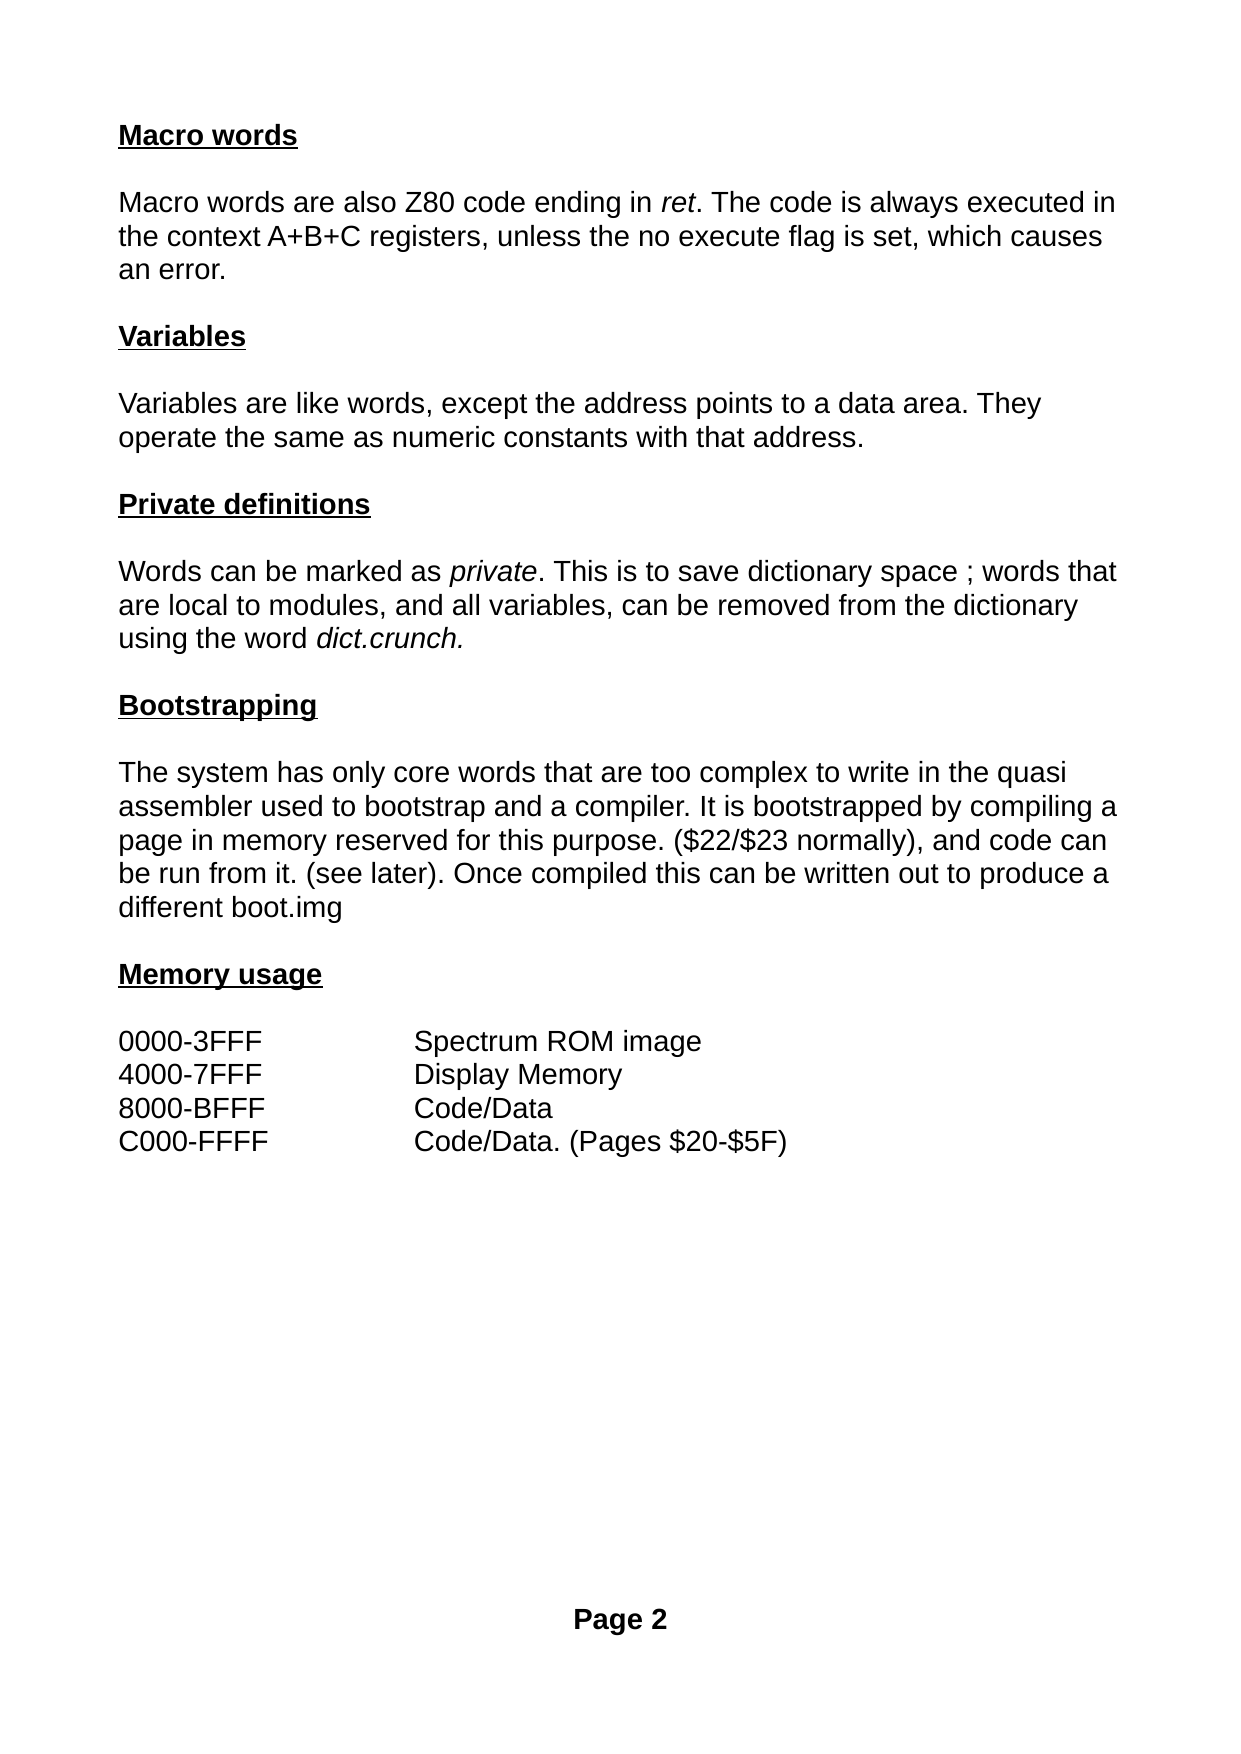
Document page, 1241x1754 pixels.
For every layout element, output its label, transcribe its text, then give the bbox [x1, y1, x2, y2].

text Private definitions [118, 487, 1122, 521]
text 8000-BFFF Code/Data [118, 1091, 1122, 1124]
text Macro words are also Z80 code ending in ret. The code is always executed in the context A+B+C registers, unless the no execute flag is set, which causes an error. [118, 185, 1122, 286]
text Macro words [118, 118, 1122, 152]
text Variables are like words, except the address points to a data area. They operate the same as numeric constants with that address. [118, 386, 1122, 453]
text The system has only core words that are too complex to write in the quasi assembler used to bootstrap and a compiler. It is bootstrapped by compiling a page in memory reserved for this purpose. ($22/$23 normally), and code can be run from it. (see later). Once compiled this can be written out to produce a different boot.img [118, 755, 1122, 923]
text Bootstrapping [118, 688, 1122, 722]
text C000-FFFF Code/Data. (Pages $20-$5F) [118, 1124, 1122, 1158]
text Variables [118, 319, 1122, 353]
text 0000-3FFF Spectrum ROM image [118, 1024, 1122, 1057]
text 4000-7FFF Display Memory [118, 1057, 1122, 1091]
text Words can be marked as private. This is to save dictionary space ; words that are local to modules, and all variables, can be removed from the dictionary using the word dict.crunch. [118, 554, 1122, 655]
text Memory usage [118, 957, 1122, 990]
